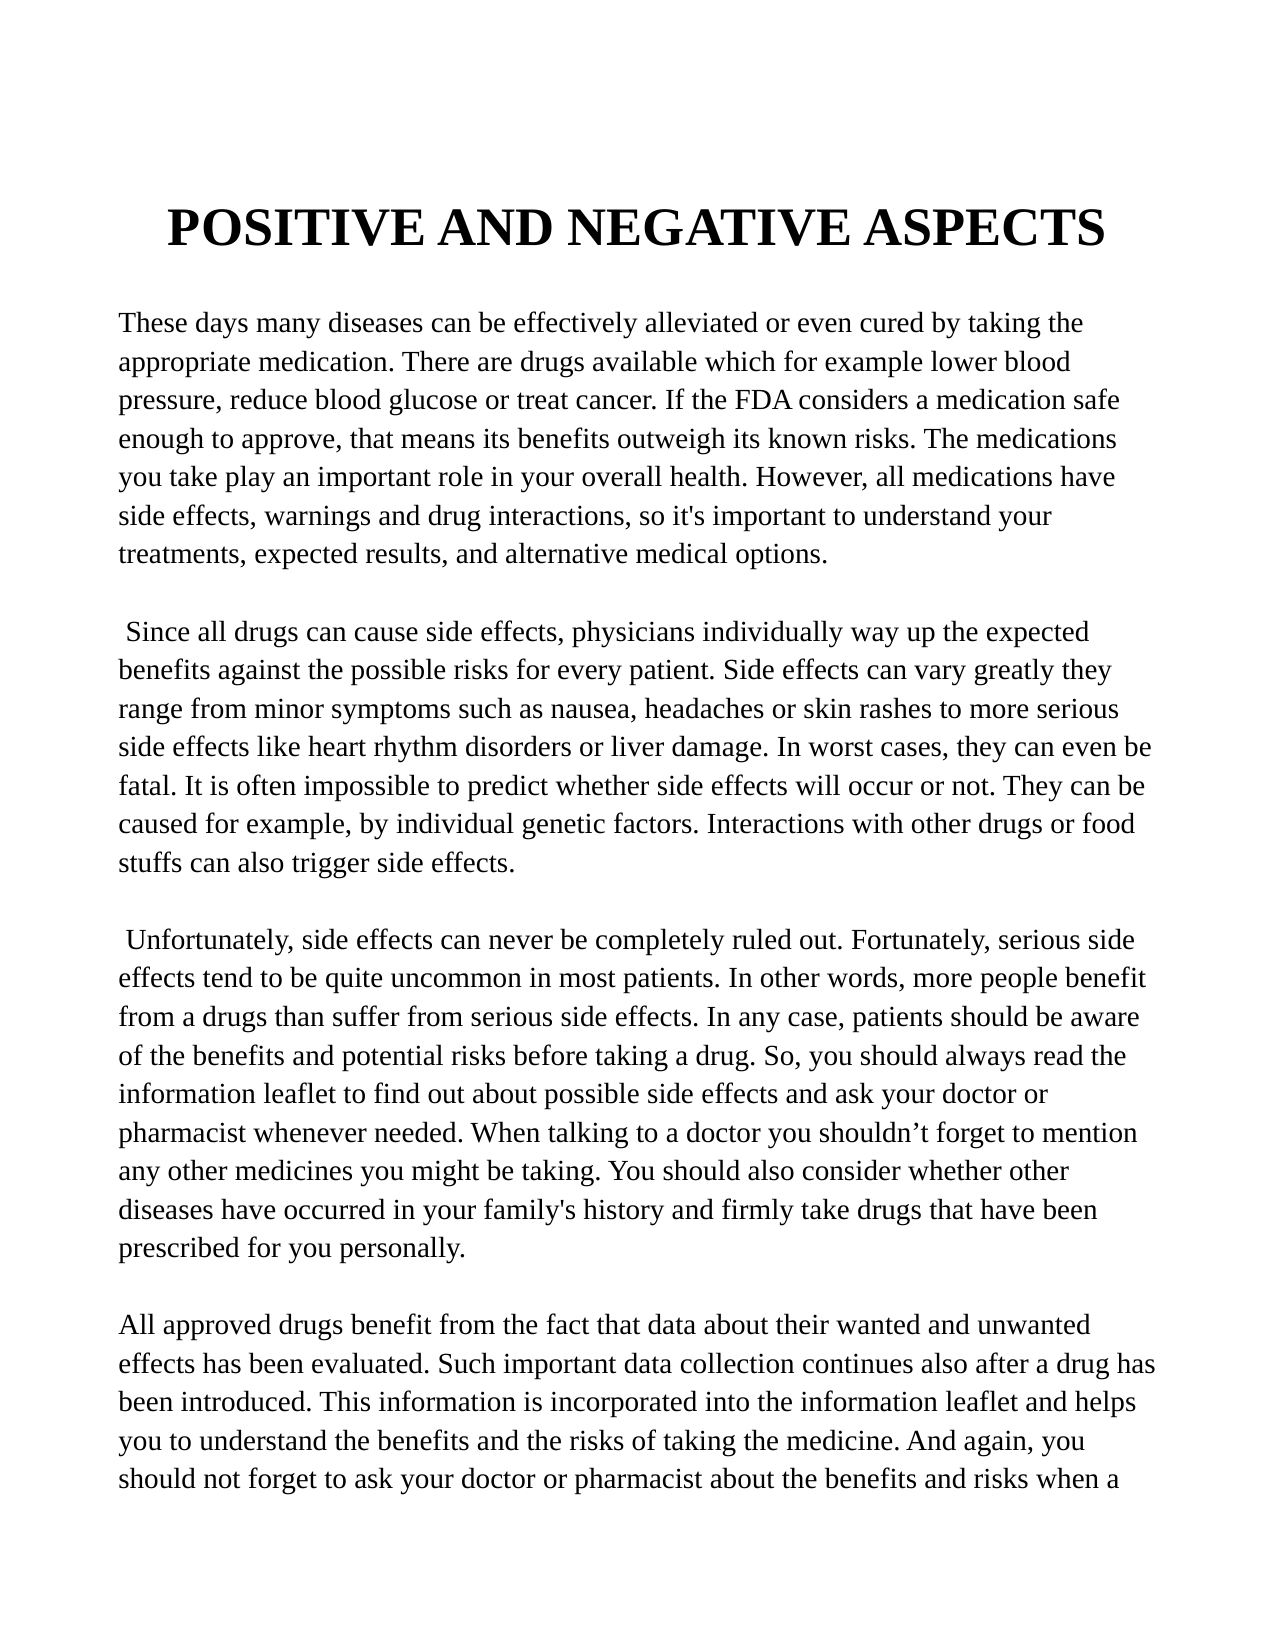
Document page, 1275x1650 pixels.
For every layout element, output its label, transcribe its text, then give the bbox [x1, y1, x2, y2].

text Since all drugs can cause side effects, physicians individually way up the expected benefits against the possible risks for every patient. Side effects can vary greatly they range from minor symptoms such as nausea, headaches or skin rashes to more serious side effects like heart rhythm disorders or liver damage. In worst cases, they can even be fatal. It is often impossible to predict whether side effects will occur or not. They can be caused for example, by individual genetic factors. Interactions with other drugs or food stuffs can also trigger side effects. [118, 614, 1157, 878]
text POSITIVE AND NEGATIVE ASPECTS [118, 195, 1157, 257]
text These days many diseases can be effectively alleviated or even cured by taking the appropriate medication. There are drugs available which for example lower blood pressure, reduce blood glucose or treat cancer. If the FDA considers a medication safe enough to approve, that means its benefits outweigh its known risks. The medications you take play an important role in your overall health. However, all medications have side effects, warnings and drug interactions, so it's important to understand your treatments, expected results, and alternative medical options. [118, 305, 1157, 570]
text All approved drugs benefit from the fact that data about their wanted and unwanted effects has been evaluated. Such important data collection continues also after a drug has been introduced. This information is incorporated into the information leaflet and helps you to understand the benefits and the risks of taking the medicine. And again, you should not forget to ask your doctor or pharmacist about the benefits and risks when a [118, 1307, 1157, 1495]
text Unfortunately, side effects can never be completely ruled out. Fortunately, serious side effects tend to be quite uncommon in most patients. In other words, more people benefit from a drugs than suffer from serious side effects. In any case, patients should be aware of the benefits and potential risks before taking a drug. So, you should always read the information leaflet to find out about possible side effects and ask your doctor or pharmacist whenever needed. When talking to a doctor you shouldn’t forget to mention any other medicines you might be taking. You should also consider whether other diseases have occurred in your family's history and firmly take drugs that have been prescribed for you personally. [118, 922, 1157, 1264]
